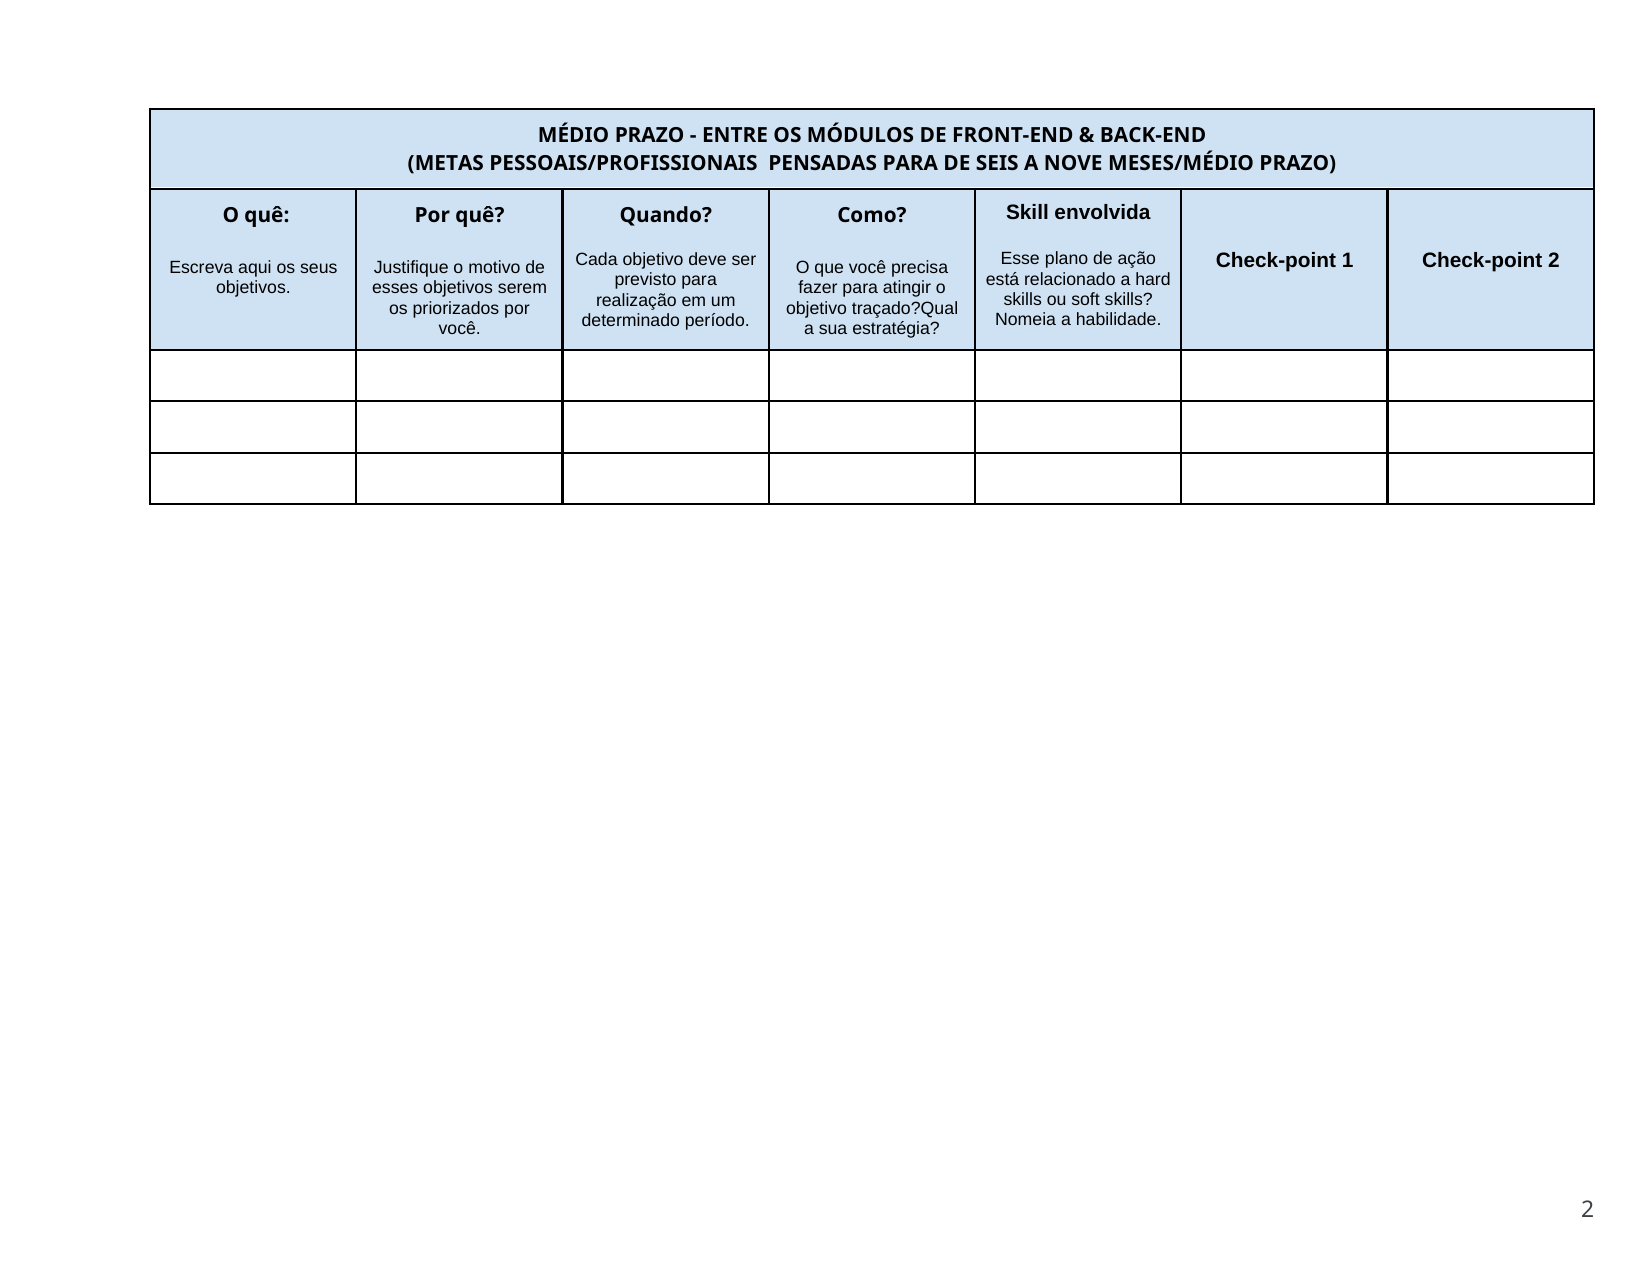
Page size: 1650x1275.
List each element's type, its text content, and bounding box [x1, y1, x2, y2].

table_cell Check-point 1 [1182, 190, 1386, 349]
table_cell [770, 454, 974, 503]
table_cell [151, 454, 355, 503]
table_cell Como? O que você precisa fazer para atingir o objetivo traçado?Qual a sua estratégia? [770, 190, 974, 349]
table_cell [1389, 351, 1593, 400]
table_cell [1389, 454, 1593, 503]
table_cell Por quê? Justifique o motivo de esses objetivos serem os priorizados por você. [357, 190, 561, 349]
table_cell [976, 454, 1180, 503]
table_cell [1182, 351, 1386, 400]
table_cell [770, 402, 974, 452]
table_cell [1389, 402, 1593, 452]
table_cell [770, 351, 974, 400]
table_cell [564, 454, 768, 503]
table_cell Skill envolvida Esse plano de ação está relacionado a hard skills ou soft skills? Nomeia a habilidade. [976, 190, 1180, 349]
table_cell [357, 351, 561, 400]
table_cell [976, 402, 1180, 452]
table_header MÉDIO PRAZO - ENTRE OS MÓDULOS DE FRONT-END & BACK-END (METAS PESSOAIS/PROFISSIONAIS PENSADAS PARA DE SEIS A NOVE MESES/MÉDIO PRAZO) [151, 110, 1593, 187]
table_cell Quando? Cada objetivo deve ser previsto para realização em um determinado período. [564, 190, 768, 349]
table_cell [151, 402, 355, 452]
table_cell [357, 402, 561, 452]
table_cell [151, 351, 355, 400]
table_cell [564, 402, 768, 452]
table_cell [976, 351, 1180, 400]
table_cell Check-point 2 [1389, 190, 1593, 349]
table_cell O quê: Escreva aqui os seus objetivos. [151, 190, 355, 349]
table_cell [1182, 454, 1386, 503]
table_cell [357, 454, 561, 503]
table_cell [1182, 402, 1386, 452]
table_cell [564, 351, 768, 400]
